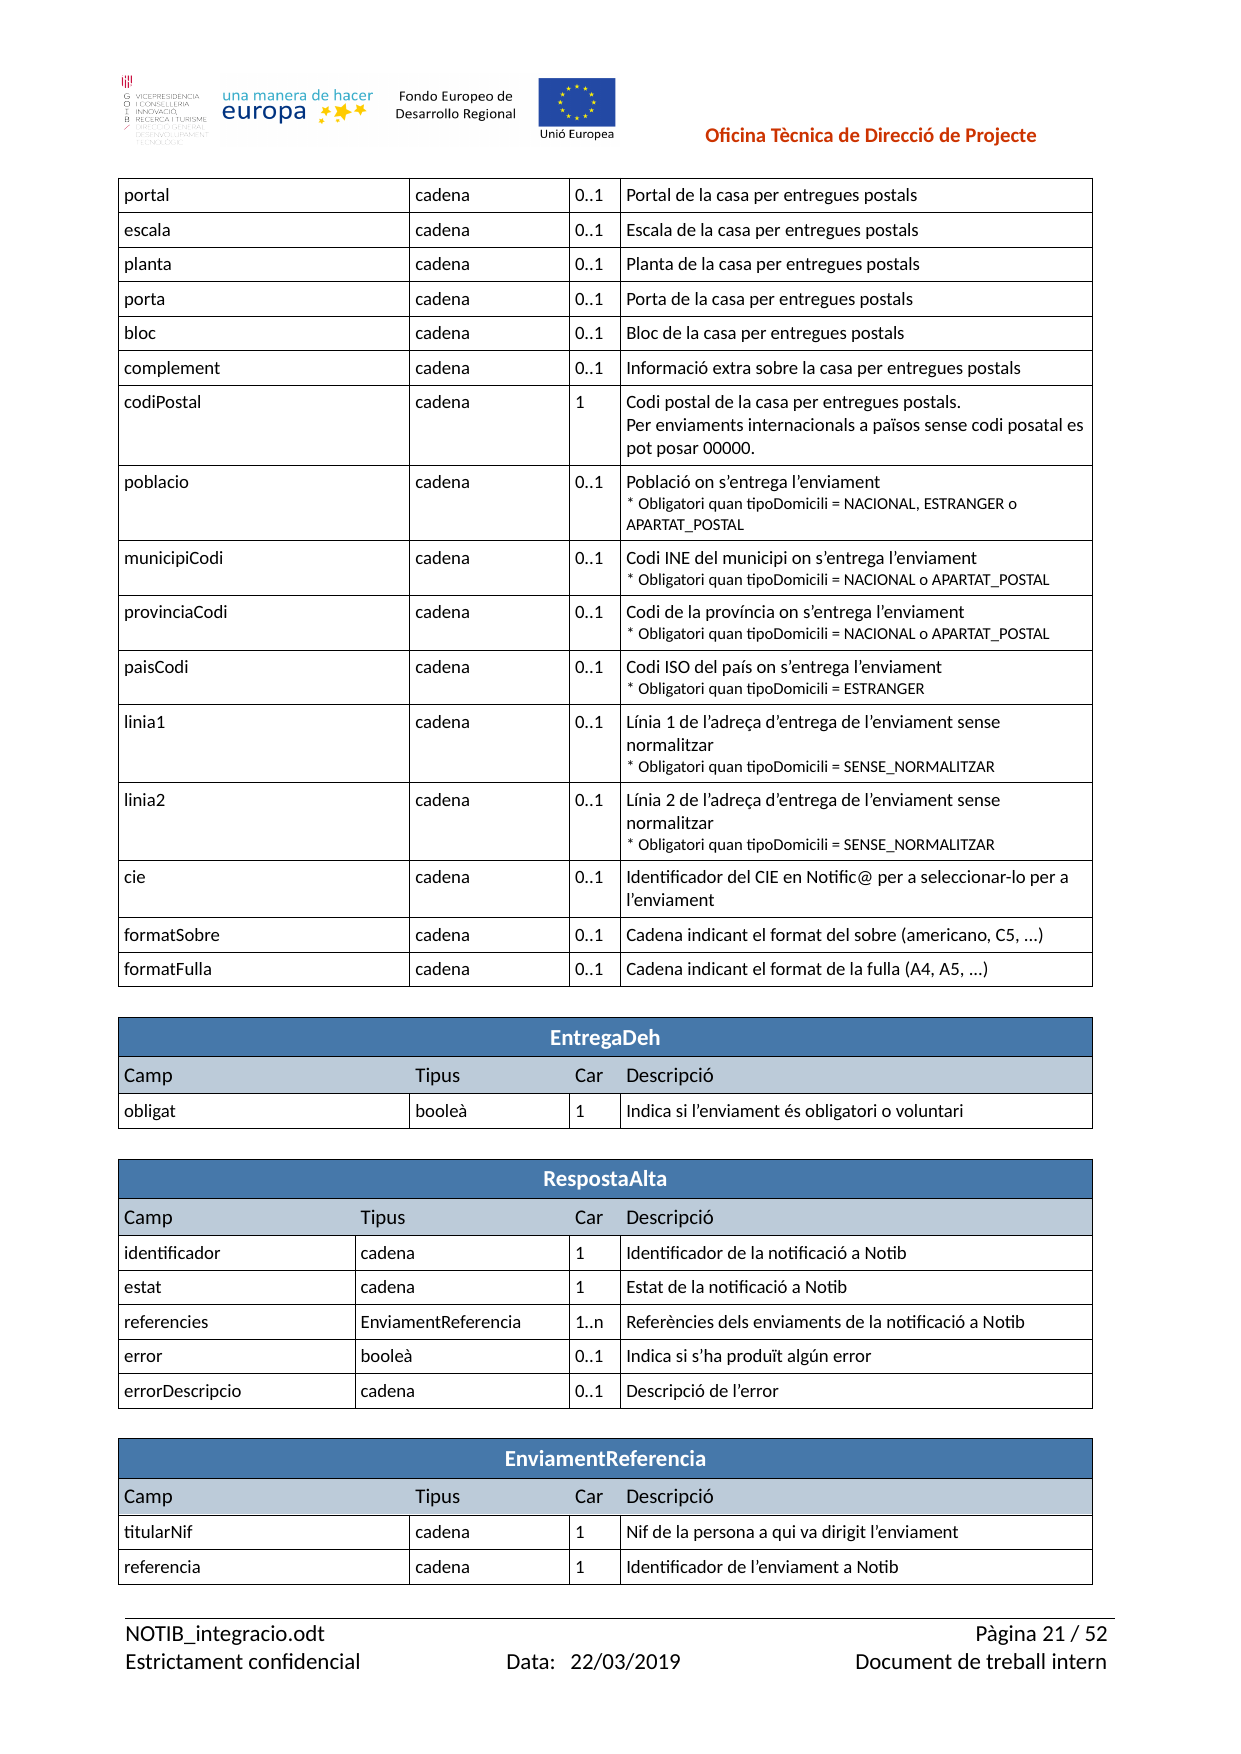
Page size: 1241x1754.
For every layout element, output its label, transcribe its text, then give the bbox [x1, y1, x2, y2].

table_cell Cadena indicant el format del sobre (americano, C5, ...) [621, 918, 1092, 952]
table_cell 0..1 [570, 918, 620, 952]
table_cell cadena [410, 1516, 569, 1549]
table_cell Identificador del CIE en Notific@ per a seleccionar-lo per a l’enviament [621, 861, 1092, 917]
table_cell Línia 2 de l’adreça d’entrega de l’enviament sense normalitzar * Obligatori quan tipoDomicili = SENSE_NORMALITZAR [621, 783, 1092, 860]
picture [118, 73, 213, 147]
table_cell Codi de la província on s’entrega l’enviament * Obligatori quan tipoDomicili = NACIONAL o APARTAT_POSTAL [621, 596, 1092, 649]
table_cell cadena [356, 1374, 569, 1407]
table_cell 0..1 [570, 953, 620, 986]
table_cell Descripció [620, 1057, 1092, 1093]
table_cell 0..1 [570, 1374, 620, 1407]
table_cell 1 [570, 386, 620, 465]
table_header EnviamentReferencia [119, 1439, 1092, 1478]
table_cell cie [119, 861, 409, 917]
table_cell Codi postal de la casa per entregues postals. Per enviaments internacionals a països sense codi posatal es pot posar 00000. [621, 386, 1092, 465]
table_cell 0..1 [570, 651, 620, 704]
table_header EntregaDeh [119, 1018, 1092, 1056]
table_cell provinciaCodi [119, 596, 409, 649]
table_cell Camp [119, 1057, 409, 1093]
table_cell 0..1 [570, 1340, 620, 1373]
table_cell 1..n [570, 1305, 620, 1338]
table_cell cadena [410, 179, 569, 212]
table_cell 0..1 [570, 541, 620, 595]
table_cell cadena [410, 317, 569, 350]
table_cell 0..1 [570, 783, 620, 860]
table_cell Tipus [409, 1479, 569, 1514]
table_cell 0..1 [570, 282, 620, 316]
table_cell error [119, 1340, 355, 1373]
table_cell Car [569, 1199, 620, 1235]
picture [219, 73, 621, 147]
table_cell 0..1 [570, 596, 620, 649]
table_cell cadena [410, 918, 569, 952]
table_cell cadena [410, 1550, 569, 1583]
table_cell estat [119, 1271, 355, 1304]
table_cell Bloc de la casa per entregues postals [621, 317, 1092, 350]
table_cell portal [119, 179, 409, 212]
table_cell 0..1 [570, 861, 620, 917]
table_cell 1 [570, 1094, 620, 1128]
table_cell cadena [410, 651, 569, 704]
table_cell Codi ISO del país on s’entrega l’enviament * Obligatori quan tipoDomicili = ESTRANGER [621, 651, 1092, 704]
table_cell porta [119, 282, 409, 316]
table_cell cadena [410, 351, 569, 384]
table_cell errorDescripcio [119, 1374, 355, 1407]
table_cell planta [119, 248, 409, 281]
table_cell titularNif [119, 1516, 409, 1549]
table_cell obligat [119, 1094, 409, 1128]
table_cell poblacio [119, 466, 409, 540]
table_cell linia1 [119, 705, 409, 782]
table_cell Nif de la persona a qui va dirigit l’enviament [621, 1516, 1092, 1549]
table_cell 0..1 [570, 317, 620, 350]
table_cell cadena [410, 953, 569, 986]
table_cell cadena [410, 213, 569, 247]
table_cell Referències dels enviaments de la notificació a Notib [621, 1305, 1092, 1338]
table_cell Camp [119, 1199, 355, 1235]
table_header RespostaAlta [119, 1160, 1092, 1198]
table_cell Identificador de la notificació a Notib [621, 1236, 1092, 1269]
table_cell 0..1 [570, 213, 620, 247]
table_cell 1 [570, 1516, 620, 1549]
table_cell 0..1 [570, 248, 620, 281]
table_cell complement [119, 351, 409, 384]
table_cell linia2 [119, 783, 409, 860]
table_cell 0..1 [570, 179, 620, 212]
table_cell Camp [119, 1479, 409, 1514]
table_cell identificador [119, 1236, 355, 1269]
table_cell Descripció [620, 1479, 1092, 1514]
table_cell Indica si s’ha produït algún error [621, 1340, 1092, 1373]
table_cell Indica si l’enviament és obligatori o voluntari [621, 1094, 1092, 1128]
table_cell codiPostal [119, 386, 409, 465]
table_cell 1 [570, 1550, 620, 1583]
table_cell cadena [410, 248, 569, 281]
table_cell formatFulla [119, 953, 409, 986]
table_cell Informació extra sobre la casa per entregues postals [621, 351, 1092, 384]
table_cell Descripció de l’error [621, 1374, 1092, 1407]
table_cell 1 [570, 1271, 620, 1304]
table_cell Planta de la casa per entregues postals [621, 248, 1092, 281]
table_cell Tipus [355, 1199, 569, 1235]
table_cell paisCodi [119, 651, 409, 704]
table_cell municipiCodi [119, 541, 409, 595]
table_cell booleà [410, 1094, 569, 1128]
table_cell Car [569, 1479, 620, 1514]
table_cell Cadena indicant el format de la fulla (A4, A5, ...) [621, 953, 1092, 986]
table_cell Estat de la notificació a Notib [621, 1271, 1092, 1304]
table_cell cadena [410, 386, 569, 465]
table_cell cadena [356, 1236, 569, 1269]
table_cell Tipus [409, 1057, 569, 1093]
table_cell bloc [119, 317, 409, 350]
table_cell 0..1 [570, 351, 620, 384]
table_cell cadena [410, 861, 569, 917]
table_cell Car [569, 1057, 620, 1093]
table_cell referencies [119, 1305, 355, 1338]
table_cell cadena [356, 1271, 569, 1304]
table_cell Línia 1 de l’adreça d’entrega de l’enviament sense normalitzar * Obligatori quan tipoDomicili = SENSE_NORMALITZAR [621, 705, 1092, 782]
table_cell Codi INE del municipi on s’entrega l’enviament * Obligatori quan tipoDomicili = NACIONAL o APARTAT_POSTAL [621, 541, 1092, 595]
table_cell EnviamentReferencia [356, 1305, 569, 1338]
table_cell booleà [356, 1340, 569, 1373]
table_cell cadena [410, 596, 569, 649]
table_cell cadena [410, 282, 569, 316]
table_cell Població on s’entrega l’enviament * Obligatori quan tipoDomicili = NACIONAL, ESTRANGER o APARTAT_POSTAL [621, 466, 1092, 540]
table_cell formatSobre [119, 918, 409, 952]
table_cell Identificador de l’enviament a Notib [621, 1550, 1092, 1583]
table_cell 0..1 [570, 466, 620, 540]
table_cell cadena [410, 783, 569, 860]
table_cell Escala de la casa per entregues postals [621, 213, 1092, 247]
table_cell Descripció [620, 1199, 1092, 1235]
table_cell Porta de la casa per entregues postals [621, 282, 1092, 316]
table_cell Portal de la casa per entregues postals [621, 179, 1092, 212]
table_cell cadena [410, 466, 569, 540]
table_cell escala [119, 213, 409, 247]
table_cell 1 [570, 1236, 620, 1269]
table_cell 0..1 [570, 705, 620, 782]
table_cell referencia [119, 1550, 409, 1583]
table_cell cadena [410, 705, 569, 782]
table_cell cadena [410, 541, 569, 595]
